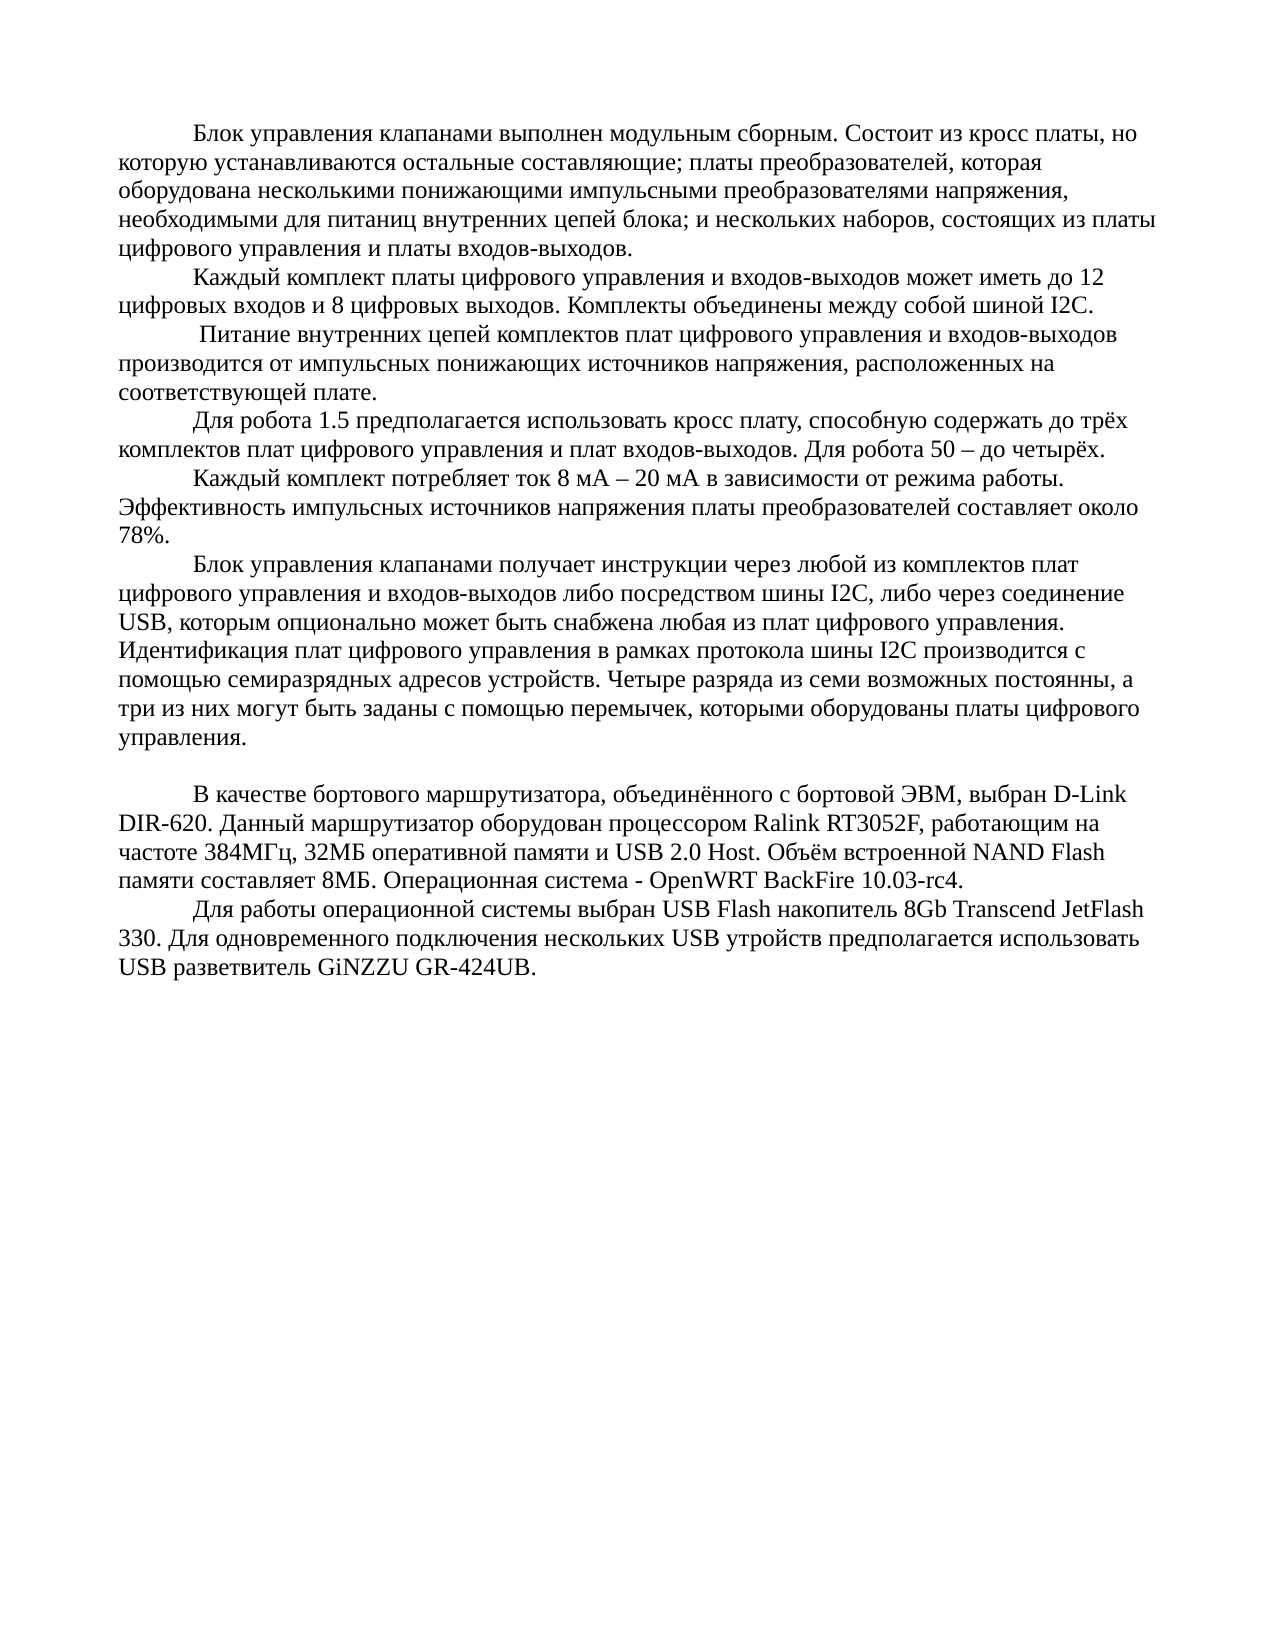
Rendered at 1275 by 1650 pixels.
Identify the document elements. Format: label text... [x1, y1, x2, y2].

text Питание внутренних цепей комплектов плат цифрового управления и входов-выходов производится от импульсных понижающих источников напряжения, расположенных на соответствующей плате. [118, 319, 1157, 406]
text Блок управления клапанами получает инструкции через любой из комплектов плат цифрового управления и входов-выходов либо посредством шины I2C, либо через соединение USB, которым опционально может быть снабжена любая из плат цифрового управления. Идентификация плат цифрового управления в рамках протокола шины I2C производится с помощью семиразрядных адресов устройств. Четыре разряда из семи возможных постоянны, а три из них могут быть заданы с помощью перемычек, которыми оборудованы платы цифрового управления. [118, 549, 1157, 751]
text В качестве бортового маршрутизатора, объединённого с бортовой ЭВМ, выбран D-Link DIR-620. Данный маршрутизатор оборудован процессором Ralink RT3052F, работающим на частоте 384МГц, 32МБ оперативной памяти и USB 2.0 Host. Объём встроенной NAND Flash памяти составляет 8МБ. Операционная система - OpenWRT BackFire 10.03-rc4. [118, 779, 1157, 894]
text Для работы операционной системы выбран USB Flash накопитель 8Gb Transcend JetFlash 330. Для одновременного подключения нескольких USB утройств предполагается использовать USB разветвитель GiNZZU GR-424UB. [118, 894, 1157, 981]
text Каждый комплект потребляет ток 8 мА – 20 мА в зависимости от режима работы. Эффективность импульсных источников напряжения платы преобразователей составляет около 78%. [118, 463, 1157, 549]
text Каждый комплект платы цифрового управления и входов-выходов может иметь до 12 цифровых входов и 8 цифровых выходов. Комплекты объединены между собой шиной I2C. [118, 262, 1157, 319]
text Для робота 1.5 предполагается использовать кросс плату, способную содержать до трёх комплектов плат цифрового управления и плат входов-выходов. Для робота 50 – до четырёх. [118, 406, 1157, 463]
text Блок управления клапанами выполнен модульным сборным. Состоит из кросс платы, но которую устанавливаются остальные составляющие; платы преобразователей, которая оборудована несколькими понижающими импульсными преобразователями напряжения, необходимыми для питаниц внутренних цепей блока; и нескольких наборов, состоящих из платы цифрового управления и платы входов-выходов. [118, 118, 1157, 262]
